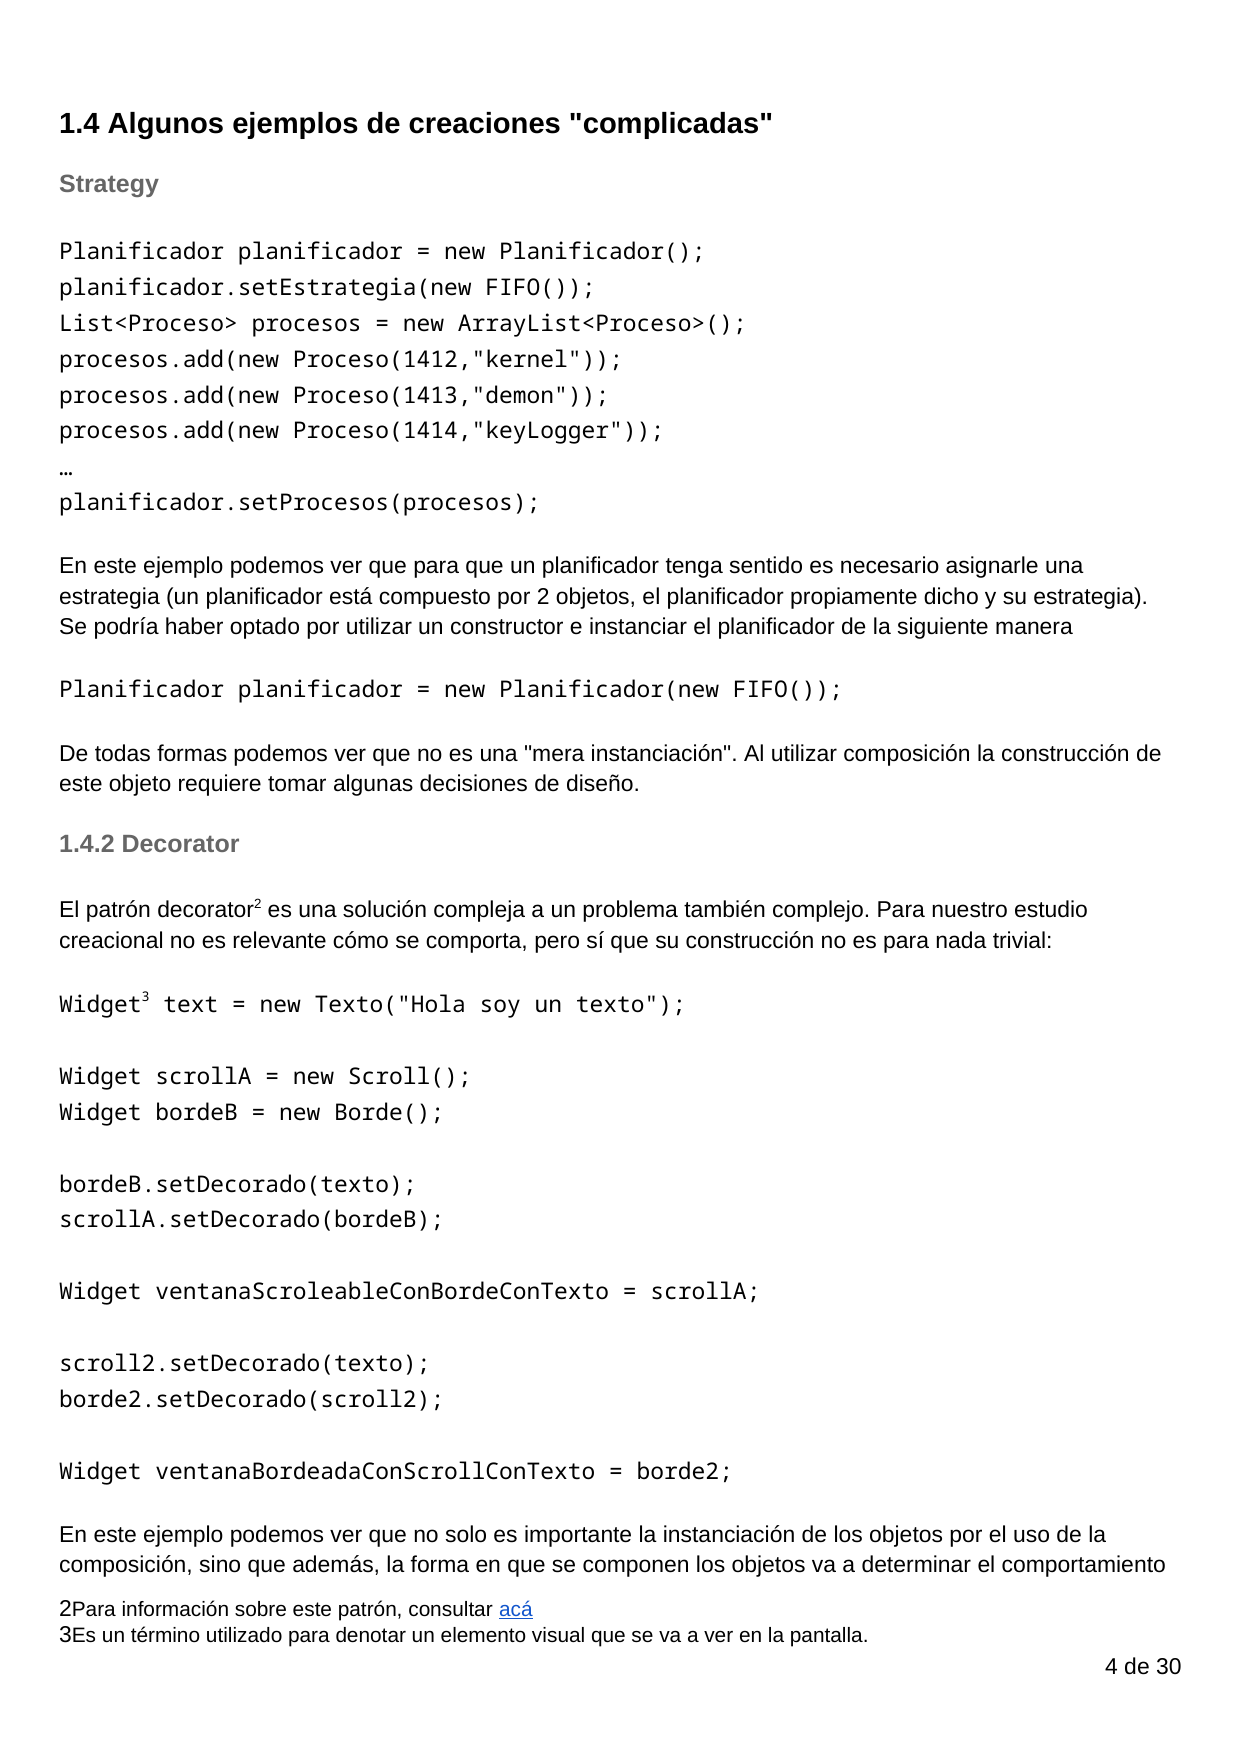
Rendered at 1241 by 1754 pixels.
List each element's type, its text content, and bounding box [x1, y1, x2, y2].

text Para información sobre este patrón, consultar acá [59, 1595, 1181, 1621]
text Es un término utilizado para denotar un elemento visual que se va a ver en la pantalla. [59, 1621, 1181, 1648]
text El patrón decorator es una solución compleja a un problema también complejo. Para nuestro estudio creacional no es relevante cómo se comporta, pero sí que su construcción no es para nada trivial: [59, 896, 1181, 953]
text Widget text = new Texto("Hola soy un texto"); Widget scrollA = new Scroll(); Widget bordeB = new Borde(); bordeB.setDecorado(texto); scrollA.setDecorado(bordeB); Widget ventanaScroleableConBordeConTexto = scrollA; scroll2.setDecorado(texto); borde2.setDecorado(scroll2); Widget ventanaBordeadaConScrollConTexto = borde2; [59, 957, 1181, 1486]
subtitle Strategy [59, 169, 1181, 226]
text En este ejemplo podemos ver que para que un planificador tenga sentido es necesario asignarle una estrategia (un planificador está compuesto por 2 objetos, el planificador propiamente dicho y su estrategia). Se podría haber optado por utilizar un constructor e instanciar el planificador de la siguiente manera [59, 522, 1181, 639]
text Planificador planificador = new Planificador(); planificador.setEstrategia(new FIFO()); List<Proceso> procesos = new ArrayList<Proceso>(); procesos.add(new Proceso(1412,"kernel")); procesos.add(new Proceso(1413,"demon")); procesos.add(new Proceso(1414,"keyLogger")); … [59, 235, 1181, 482]
text En este ejemplo podemos ver que no solo es importante la instanciación de los objetos por el uso de la composición, sino que además, la forma en que se componen los objetos va a determinar el comportamiento [59, 1521, 1181, 1578]
text De todas formas podemos ver que no es una "mera instanciación". Al utilizar composición la construcción de este objeto requiere tomar algunas decisiones de diseño. [59, 739, 1181, 796]
subtitle 1.4.2 Decorator [59, 829, 1181, 858]
text Planificador planificador = new Planificador(new FIFO()); [59, 673, 1181, 704]
text planificador.setProcesos(procesos); [59, 486, 1181, 518]
subtitle 1.4 Algunos ejemplos de creaciones "complicadas" [59, 106, 1181, 140]
